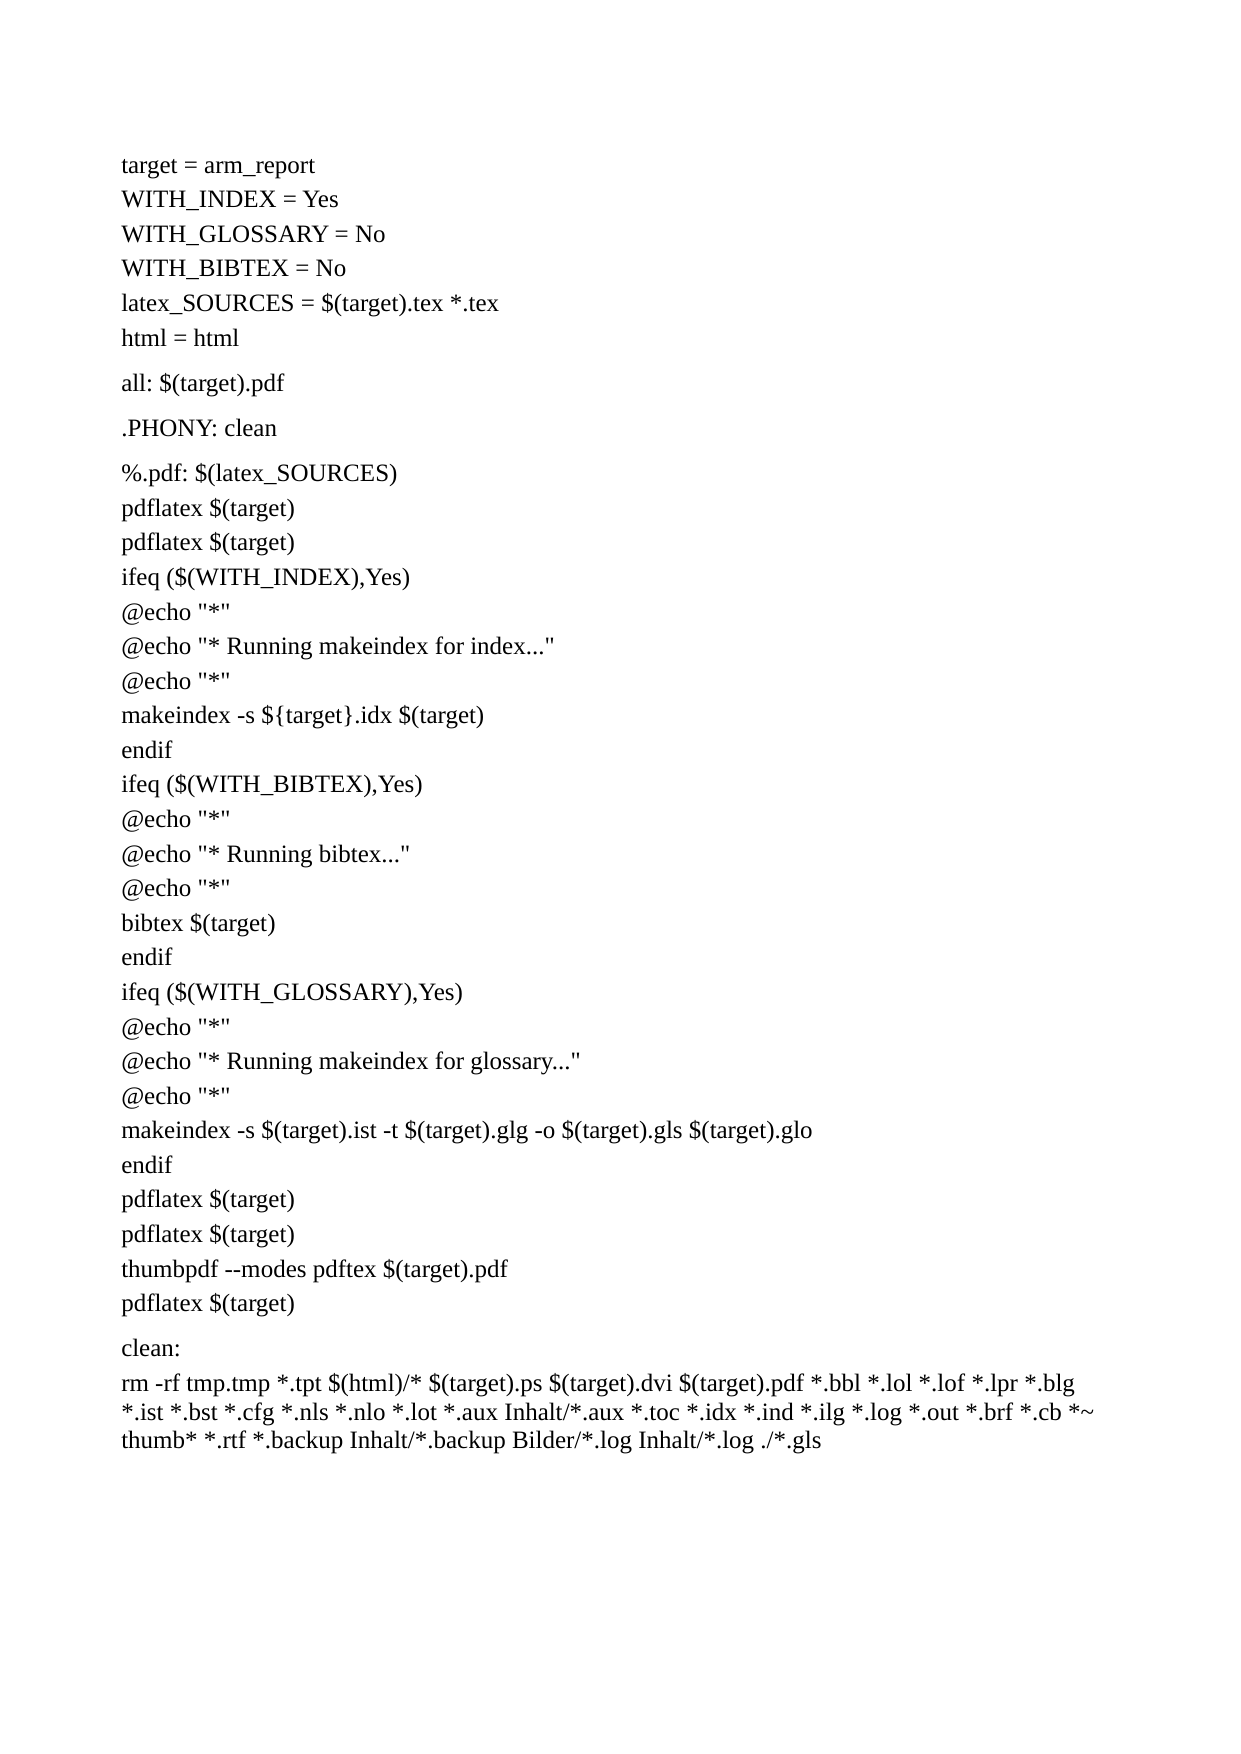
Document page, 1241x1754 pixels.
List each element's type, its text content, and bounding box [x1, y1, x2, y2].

table_cell latex_SOURCES = $(target).tex *.tex [118, 285, 1122, 320]
table_cell WITH_INDEX = Yes [118, 181, 1122, 216]
table_cell endif [118, 732, 1122, 767]
table_cell @echo "*" [118, 1009, 1122, 1043]
table_cell @echo "* Running makeindex for index..." [118, 628, 1122, 663]
table_cell rm -rf tmp.tmp *.tpt $(html)/* $(target).ps $(target).dvi $(target).pdf *.bbl *.lol *.lof *.lpr *.blg *.ist *.bst *.cfg *.nls *.nlo *.lot *.aux Inhalt/*.aux *.toc *.idx *.ind *.ilg *.log *.out *.brf *.cb *~ thumb* *.rtf *.backup Inhalt/*.backup Bilder/*.log Inhalt/*.log ./*.gls [118, 1365, 1122, 1457]
table_cell @echo "*" [118, 1078, 1122, 1112]
table_cell @echo "*" [118, 663, 1122, 697]
table_cell ifeq ($(WITH_GLOSSARY),Yes) [118, 974, 1122, 1009]
table_cell .PHONY: clean [118, 410, 1122, 445]
table_cell all: $(target).pdf [118, 365, 1122, 399]
table_cell @echo "* Running bibtex..." [118, 836, 1122, 870]
table_cell @echo "*" [118, 594, 1122, 628]
table_cell makeindex -s ${target}.idx $(target) [118, 698, 1122, 732]
table_cell pdflatex $(target) [118, 525, 1122, 559]
table_cell bibtex $(target) [118, 905, 1122, 939]
table_cell %.pdf: $(latex_SOURCES) [118, 455, 1122, 490]
table_cell WITH_BIBTEX = No [118, 251, 1122, 285]
table_header target = arm_report [118, 147, 1122, 181]
table_cell thumbpdf --modes pdftex $(target).pdf [118, 1251, 1122, 1285]
table_cell [118, 400, 1122, 410]
table_cell @echo "* Running makeindex for glossary..." [118, 1043, 1122, 1078]
table_cell makeindex -s $(target).ist -t $(target).glg -o $(target).gls $(target).glo [118, 1113, 1122, 1147]
table_cell @echo "*" [118, 870, 1122, 905]
table_cell [118, 445, 1122, 455]
table_cell pdflatex $(target) [118, 1216, 1122, 1251]
table_cell WITH_GLOSSARY = No [118, 216, 1122, 251]
table_cell ifeq ($(WITH_BIBTEX),Yes) [118, 767, 1122, 801]
table_cell [118, 354, 1122, 365]
table_cell [118, 1320, 1122, 1331]
table_cell pdflatex $(target) [118, 1285, 1122, 1320]
table_cell @echo "*" [118, 801, 1122, 836]
table_cell ifeq ($(WITH_INDEX),Yes) [118, 559, 1122, 594]
table_cell endif [118, 940, 1122, 974]
table_cell pdflatex $(target) [118, 490, 1122, 524]
table_cell html = html [118, 320, 1122, 354]
table_cell clean: [118, 1331, 1122, 1365]
table_cell pdflatex $(target) [118, 1182, 1122, 1216]
table_cell endif [118, 1147, 1122, 1182]
